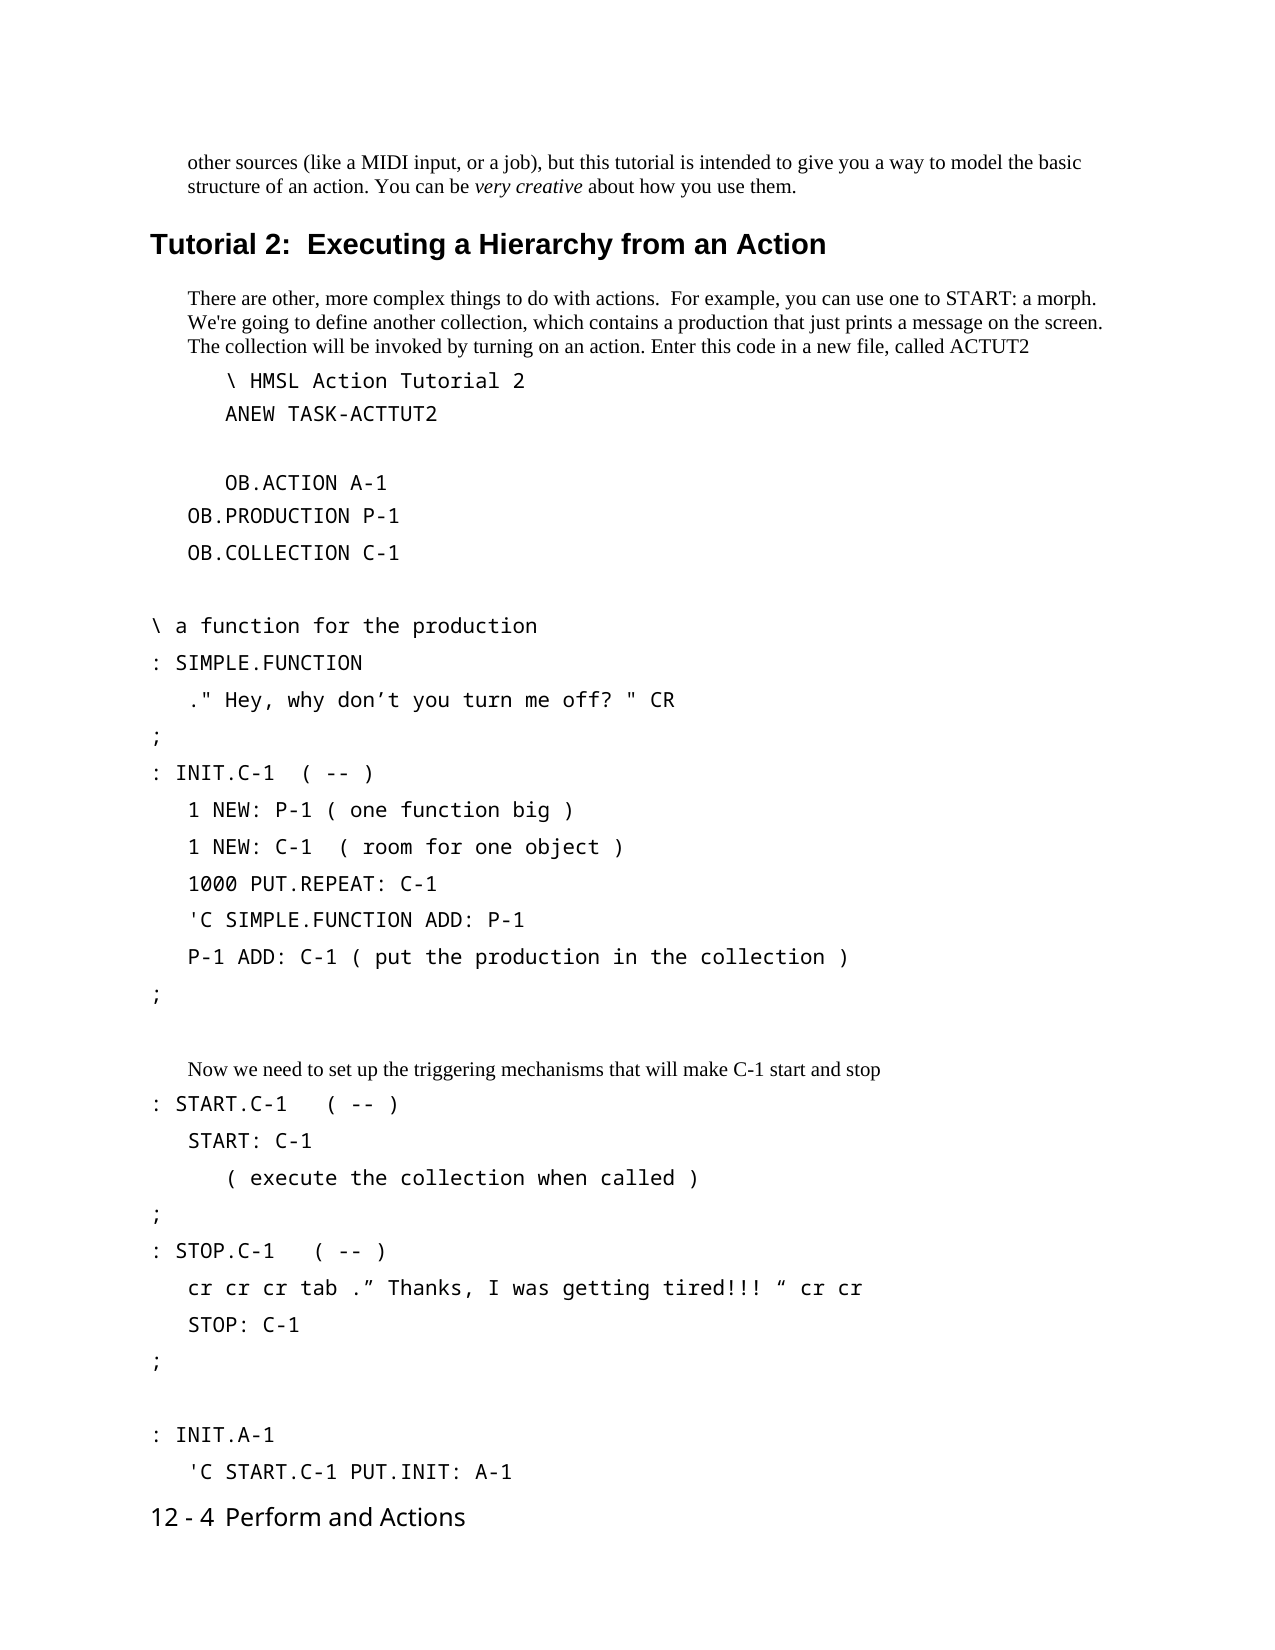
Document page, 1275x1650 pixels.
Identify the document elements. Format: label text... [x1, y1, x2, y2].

text ; [150, 722, 1125, 750]
text ." Hey, why don’t you turn me off? " CR [150, 685, 1125, 713]
text : START.C-1 ( -- ) [150, 1089, 1125, 1117]
text \ HMSL Action Tutorial 2 [225, 366, 1125, 395]
text 1 NEW: C-1 ( room for one object ) [150, 832, 1125, 860]
text STOP: C-1 [150, 1310, 1125, 1338]
text : STOP.C-1 ( -- ) [150, 1236, 1125, 1264]
text ; [150, 1199, 1125, 1228]
text ( execute the collection when called ) [150, 1163, 1125, 1191]
text cr cr cr tab .” Thanks, I was getting tired!!! “ cr cr [150, 1273, 1125, 1301]
text other sources (like a MIDI input, or a job), but this tutorial is intended to give you a way to model the basic structure of an action. You can be very creative about how you use them. [187, 150, 1125, 198]
text : INIT.C-1 ( -- ) [150, 758, 1125, 787]
text P-1 ADD: C-1 ( put the production in the collection ) [150, 942, 1125, 971]
text 'C SIMPLE.FUNCTION ADD: P-1 [150, 905, 1125, 934]
text : INIT.A-1 [150, 1420, 1125, 1448]
text ANEW TASK-ACTTUT2 [225, 399, 1125, 427]
text ; [150, 1346, 1125, 1375]
text OB.COLLECTION C-1 [150, 538, 1125, 566]
text \ a function for the production [150, 611, 1125, 640]
subtitle Tutorial 2: Executing a Hierarchy from an Action [150, 227, 1125, 261]
text OB.ACTION A-1 [225, 468, 1125, 497]
text : SIMPLE.FUNCTION [150, 648, 1125, 676]
text 1000 PUT.REPEAT: C-1 [150, 869, 1125, 897]
text 1 NEW: P-1 ( one function big ) [150, 795, 1125, 823]
text Now we need to set up the triggering mechanisms that will make C-1 start and stop [187, 1057, 1125, 1081]
text There are other, more complex things to do with actions. For example, you can use one to START: a morph. We're going to define another collection, which contains a production that just prints a message on the screen. The collection will be invoked by turning on an action. Enter this code in a new file, called ACTUT2 [187, 286, 1125, 358]
text 'C START.C-1 PUT.INIT: A-1 [150, 1457, 1125, 1485]
text START: C-1 [150, 1126, 1125, 1154]
text OB.PRODUCTION P-1 [150, 501, 1125, 529]
text ; [150, 979, 1125, 1007]
